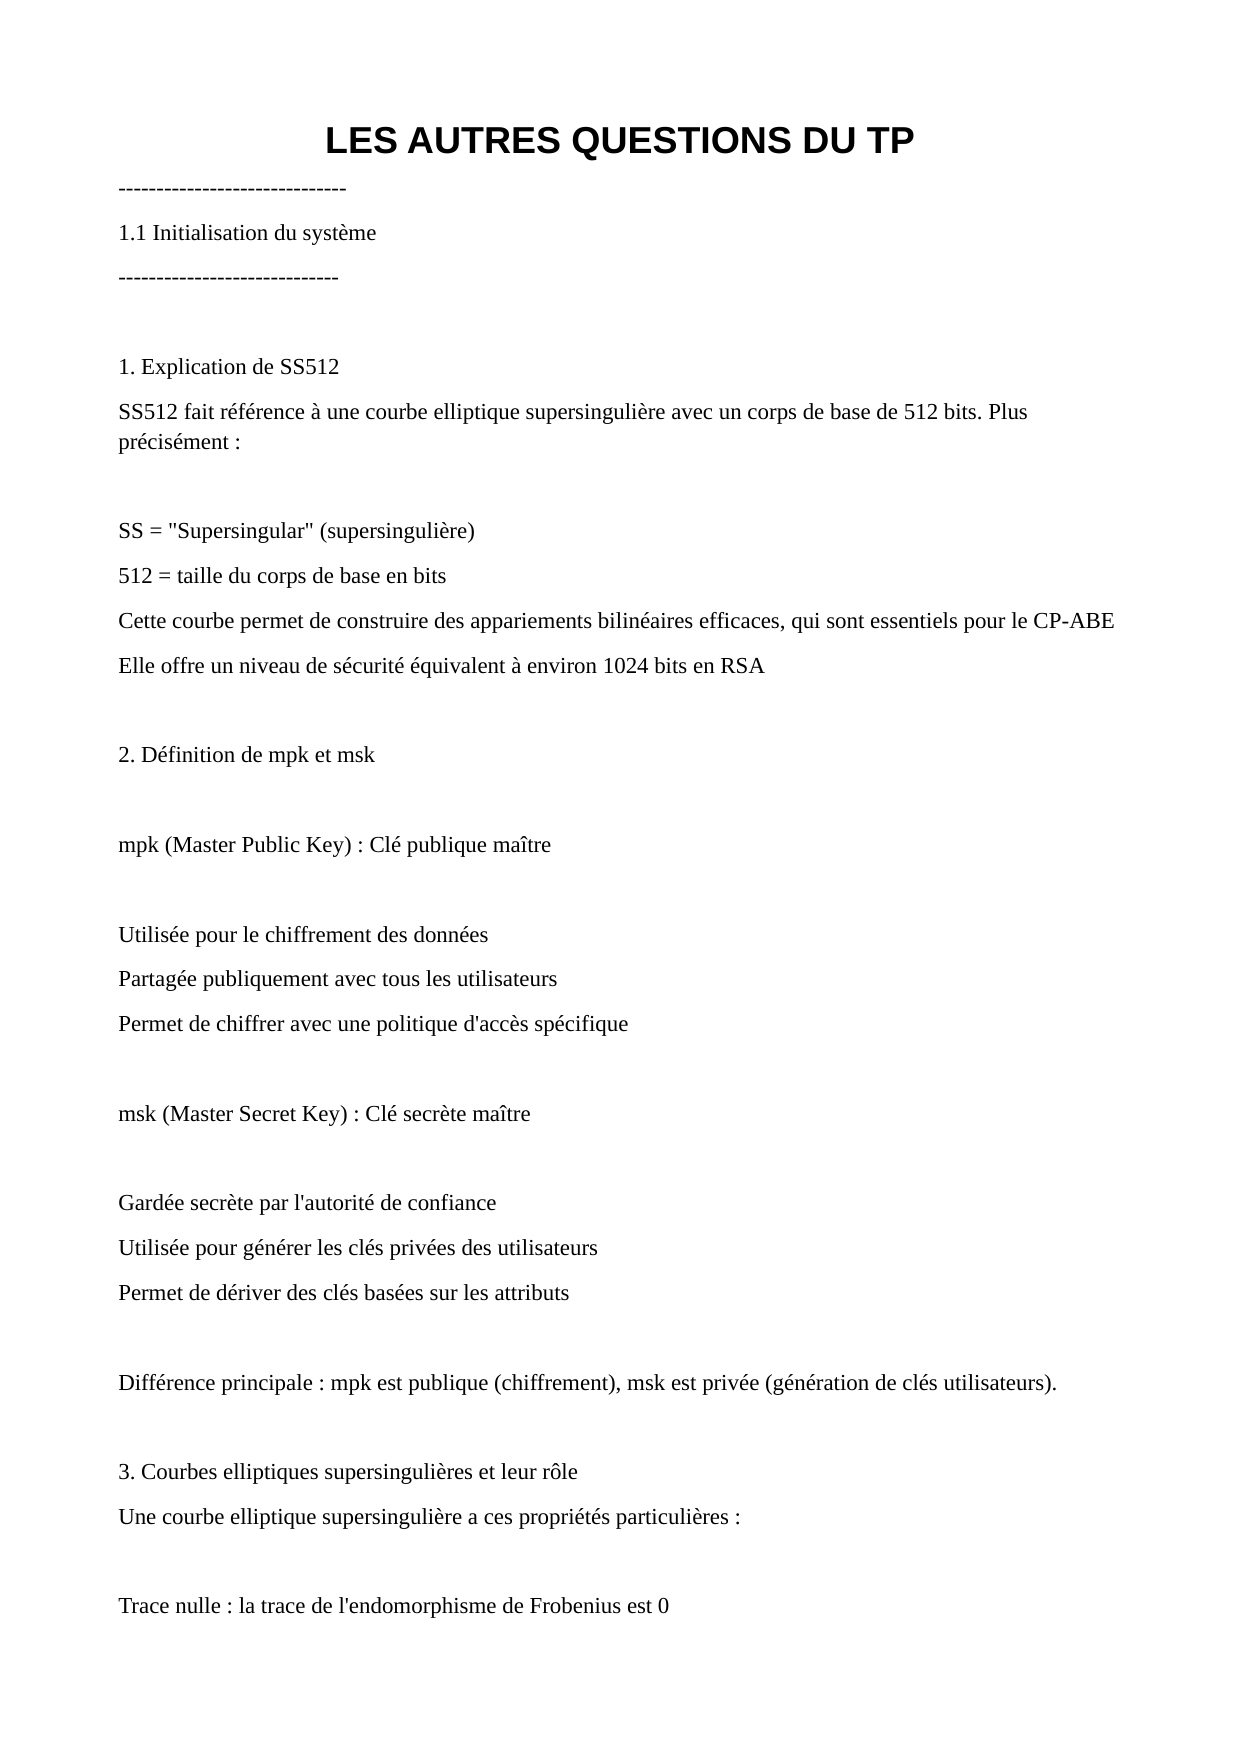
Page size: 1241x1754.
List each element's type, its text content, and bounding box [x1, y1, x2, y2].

text Différence principale : mpk est publique (chiffrement), msk est privée (génération de clés utilisateurs). [118, 1368, 1122, 1395]
text 2. Définition de mpk et msk [118, 741, 1122, 768]
text 1.1 Initialisation du système [118, 218, 1122, 245]
text mpk (Master Public Key) : Clé publique maître [118, 831, 1122, 857]
text Permet de chiffrer avec une politique d'accès spécifique [118, 1010, 1122, 1037]
text 1. Explication de SS512 [118, 353, 1122, 379]
subtitle LES AUTRES QUESTIONS DU TP [118, 118, 1122, 161]
text msk (Master Secret Key) : Clé secrète maître [118, 1100, 1122, 1126]
text 512 = taille du corps de base en bits [118, 562, 1122, 589]
text Utilisée pour le chiffrement des données [118, 921, 1122, 947]
text Elle offre un niveau de sécurité équivalent à environ 1024 bits en RSA [118, 652, 1122, 678]
text ------------------------------ [118, 174, 1122, 200]
text Une courbe elliptique supersingulière a ces propriétés particulières : [118, 1503, 1122, 1529]
text Cette courbe permet de construire des appariements bilinéaires efficaces, qui sont essentiels pour le CP-ABE [118, 607, 1122, 633]
text Trace nulle : la trace de l'endomorphisme de Frobenius est 0 [118, 1592, 1122, 1619]
text Utilisée pour générer les clés privées des utilisateurs [118, 1234, 1122, 1261]
text ----------------------------- [118, 263, 1122, 290]
text 3. Courbes elliptiques supersingulières et leur rôle [118, 1458, 1122, 1484]
text Gardée secrète par l'autorité de confiance [118, 1189, 1122, 1216]
text SS = "Supersingular" (supersingulière) [118, 517, 1122, 544]
text SS512 fait référence à une courbe elliptique supersingulière avec un corps de base de 512 bits. Plus précisément : [118, 398, 1122, 454]
text Permet de dériver des clés basées sur les attributs [118, 1279, 1122, 1305]
text Partagée publiquement avec tous les utilisateurs [118, 965, 1122, 992]
